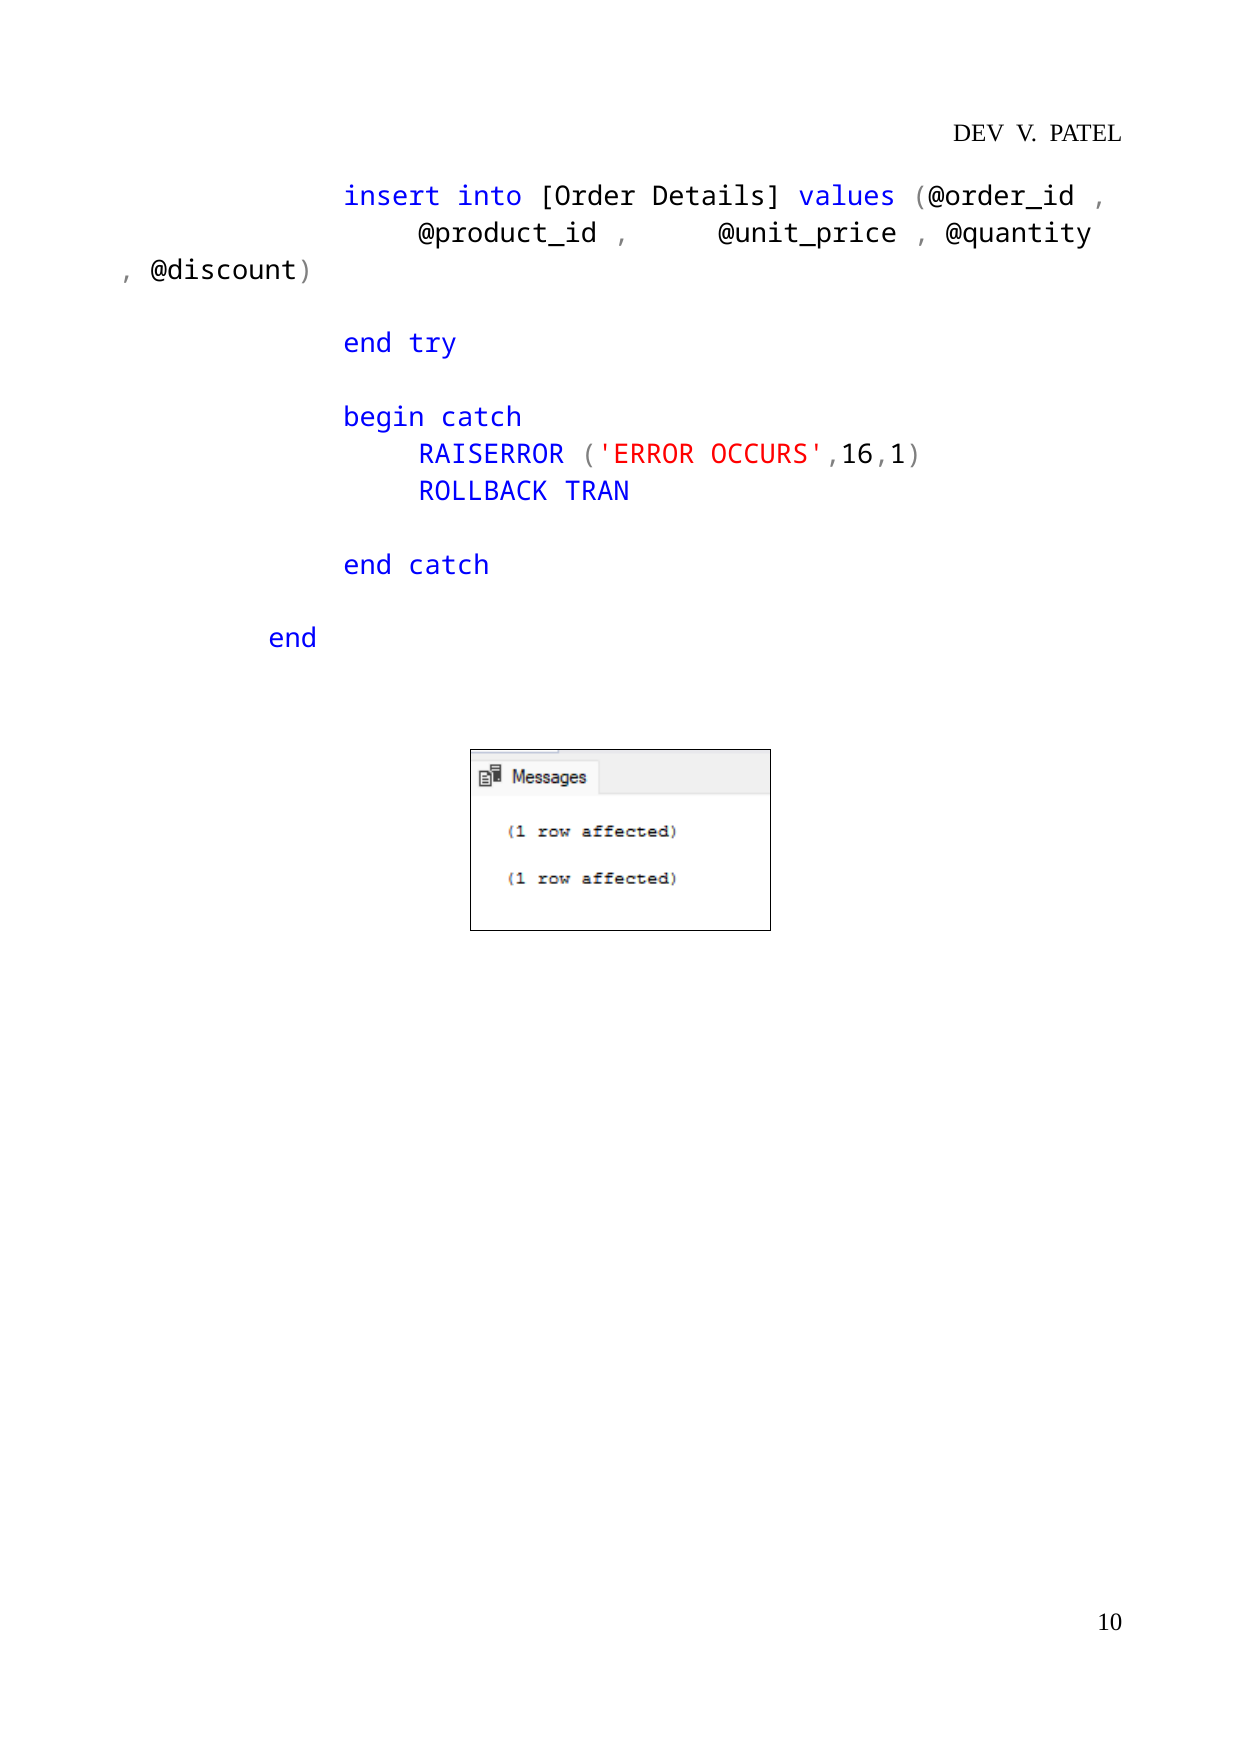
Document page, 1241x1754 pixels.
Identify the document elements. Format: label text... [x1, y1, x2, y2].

picture [471, 750, 770, 930]
text begin catch [118, 398, 1122, 434]
text end catch [118, 545, 1122, 582]
text RAISERROR ('ERROR OCCURS',16,1) [118, 434, 1122, 471]
text insert into [Order Details] values (@order_id , @product_id , @unit_price , @quantity , @discount) [118, 176, 1122, 287]
text end [118, 619, 1122, 656]
text ROLLBACK TRAN [118, 471, 1122, 508]
text end try [118, 324, 1122, 361]
